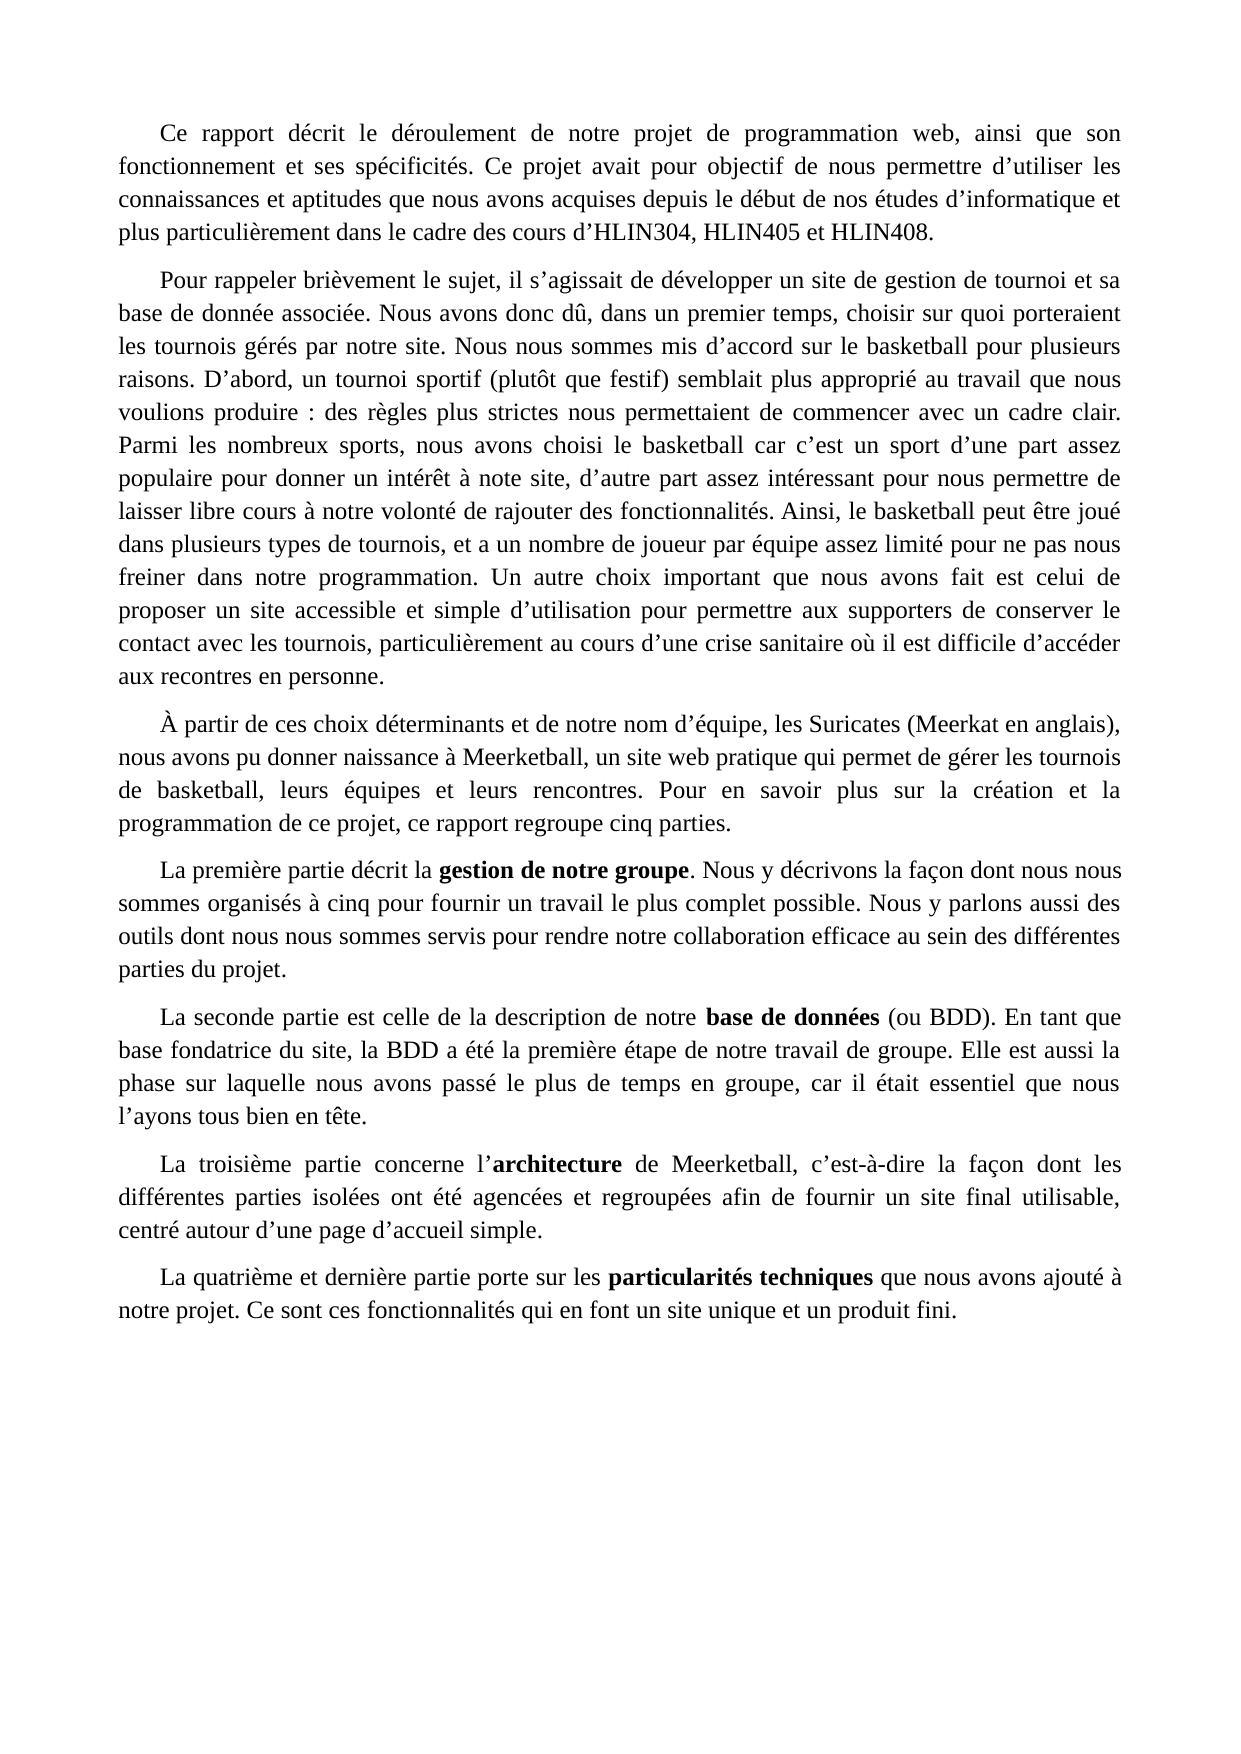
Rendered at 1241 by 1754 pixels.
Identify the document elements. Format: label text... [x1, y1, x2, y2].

text La première partie décrit la gestion de notre groupe. Nous y décrivons la façon dont nous nous sommes organisés à cinq pour fournir un travail le plus complet possible. Nous y parlons aussi des outils dont nous nous sommes servis pour rendre notre collaboration efficace au sein des différentes parties du projet. [118, 855, 1122, 983]
text Ce rapport décrit le déroulement de notre projet de programmation web, ainsi que son fonctionnement et ses spécificités. Ce projet avait pour objectif de nous permettre d’utiliser les connaissances et aptitudes que nous avons acquises depuis le début de nos études d’informatique et plus particulièrement dans le cadre des cours d’HLIN304, HLIN405 et HLIN408. [118, 118, 1122, 246]
text La quatrième et dernière partie porte sur les particularités techniques que nous avons ajouté à notre projet. Ce sont ces fonctionnalités qui en font un site unique et un produit fini. [118, 1262, 1122, 1324]
text La seconde partie est celle de la description de notre base de données (ou BDD). En tant que base fondatrice du site, la BDD a été la première étape de notre travail de groupe. Elle est aussi la phase sur laquelle nous avons passé le plus de temps en groupe, car il était essentiel que nous l’ayons tous bien en tête. [118, 1002, 1122, 1130]
text À partir de ces choix déterminants et de notre nom d’équipe, les Suricates (Meerkat en anglais), nous avons pu donner naissance à Meerketball, un site web pratique qui permet de gérer les tournois de basketball, leurs équipes et leurs rencontres. Pour en savoir plus sur la création et la programmation de ce projet, ce rapport regroupe cinq parties. [118, 709, 1122, 836]
text La troisième partie concerne l’architecture de Meerketball, c’est-à-dire la façon dont les différentes parties isolées ont été agencées et regroupées afin de fournir un site final utilisable, centré autour d’une page d’accueil simple. [118, 1149, 1122, 1243]
text Pour rappeler brièvement le sujet, il s’agissait de développer un site de gestion de tournoi et sa base de donnée associée. Nous avons donc dû, dans un premier temps, choisir sur quoi porteraient les tournois gérés par notre site. Nous nous sommes mis d’accord sur le basketball pour plusieurs raisons. D’abord, un tournoi sportif (plutôt que festif) semblait plus approprié au travail que nous voulions produire : des règles plus strictes nous permettaient de commencer avec un cadre clair. Parmi les nombreux sports, nous avons choisi le basketball car c’est un sport d’une part assez populaire pour donner un intérêt à note site, d’autre part assez intéressant pour nous permettre de laisser libre cours à notre volonté de rajouter des fonctionnalités. Ainsi, le basketball peut être joué dans plusieurs types de tournois, et a un nombre de joueur par équipe assez limité pour ne pas nous freiner dans notre programmation. Un autre choix important que nous avons fait est celui de proposer un site accessible et simple d’utilisation pour permettre aux supporters de conserver le contact avec les tournois, particulièrement au cours d’une crise sanitaire où il est difficile d’accéder aux recontres en personne. [118, 265, 1122, 690]
